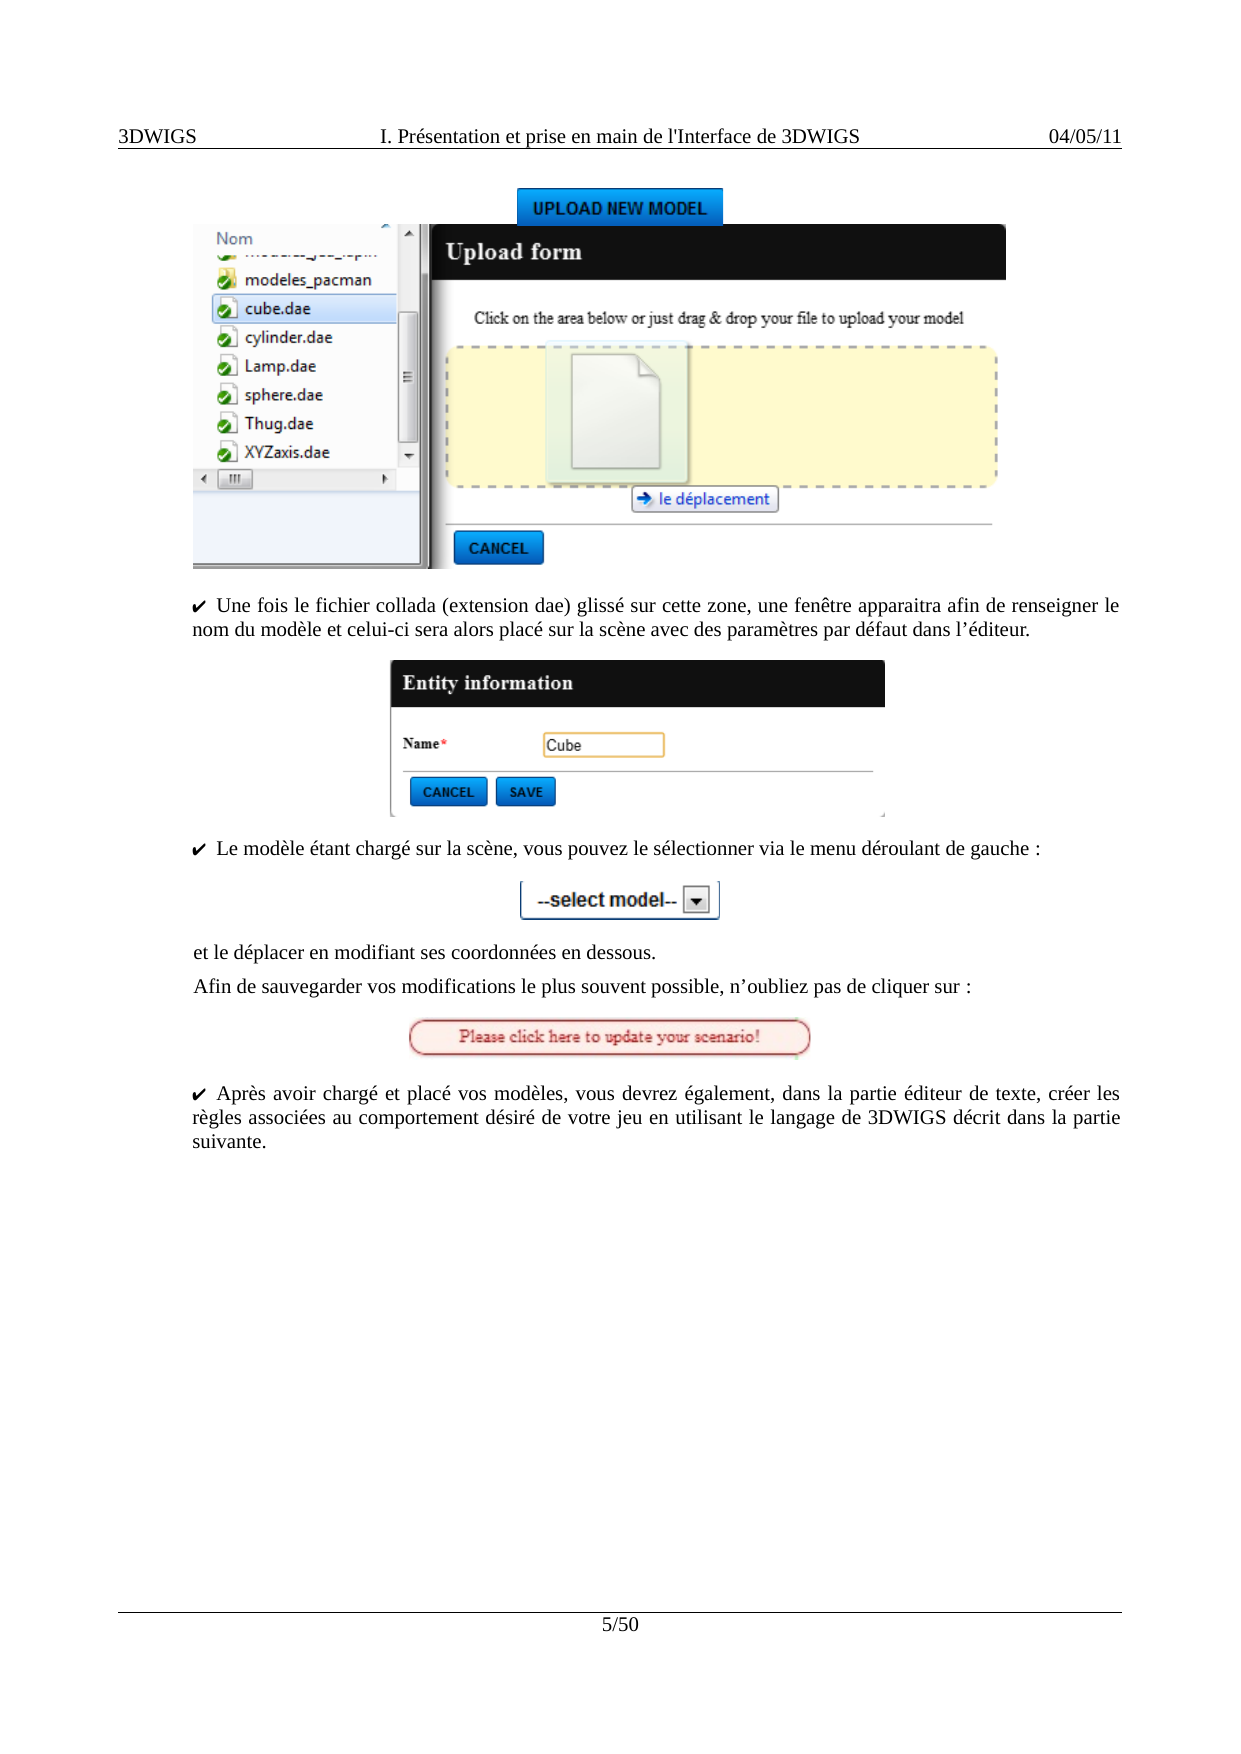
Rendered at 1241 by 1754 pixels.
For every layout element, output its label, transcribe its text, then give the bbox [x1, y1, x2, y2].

list et le déplacer en modifiant ses coordonnées en dessous. [193, 940, 1122, 964]
list Le modèle étant chargé sur la scène, vous pouvez le sélectionner via le menu déroulant de gauche : [192, 836, 1122, 860]
picture [193, 194, 1006, 569]
list Afin de sauvegarder vos modifications le plus souvent possible, n’oubliez pas de cliquer sur : [193, 974, 1122, 998]
picture [520, 881, 720, 920]
list Une fois le fichier collada (extension dae) glissé sur cette zone, une fenêtre apparaitra afin de renseigner le nom du modèle et celui-ci sera alors placé sur la scène avec des paramètres par défaut dans l’éditeur. [192, 593, 1122, 641]
picture [389, 660, 885, 817]
picture [408, 1017, 811, 1060]
list Après avoir chargé et placé vos modèles, vous devrez également, dans la partie éditeur de texte, créer les règles associées au comportement désiré de votre jeu en utilisant le langage de 3DWIGS décrit dans la partie suivante. [192, 1081, 1122, 1153]
